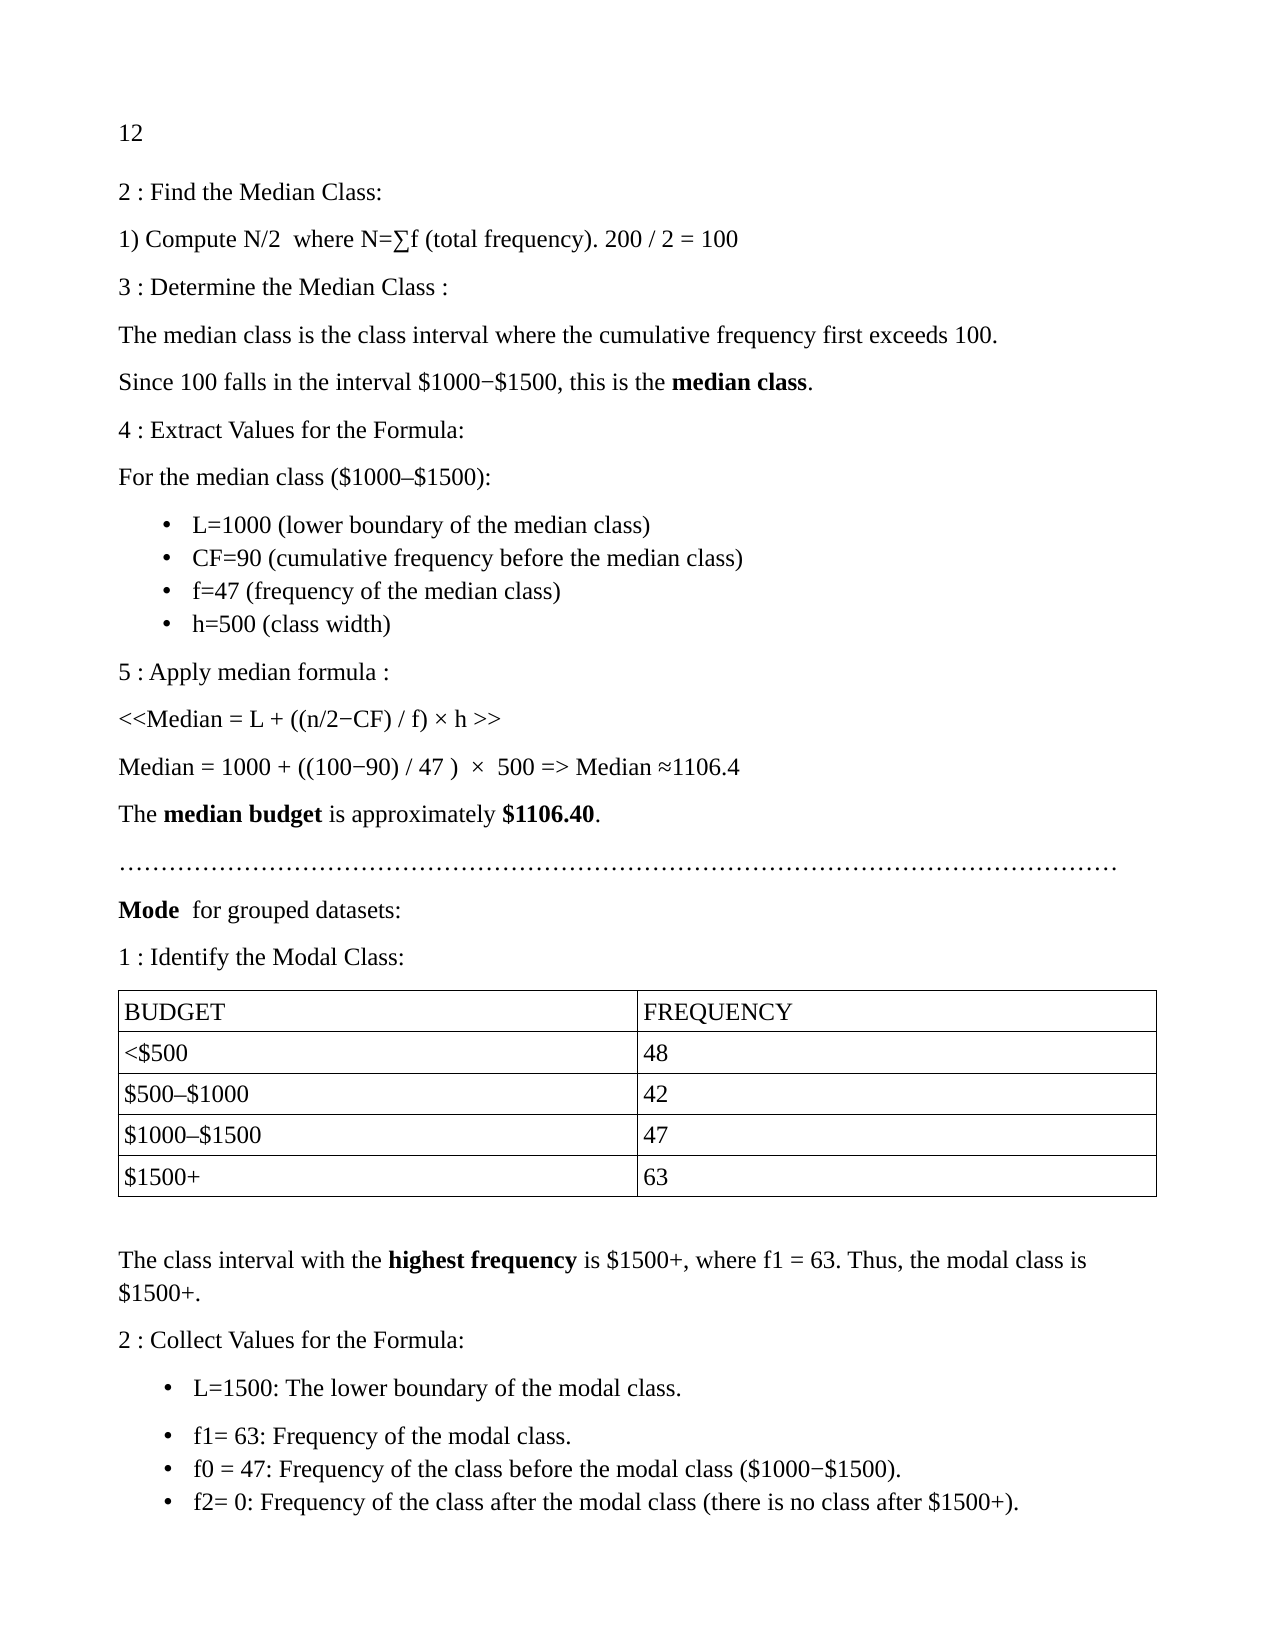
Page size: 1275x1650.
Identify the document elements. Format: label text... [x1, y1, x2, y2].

list f2= 0: Frequency of the class after the modal class (there is no class after $1500+). [164, 1487, 1157, 1516]
table_cell 42 [638, 1074, 1156, 1114]
list L=1000 (lower boundary of the median class) [162, 510, 1157, 539]
text 3 : Determine the Median Class : [118, 272, 1157, 301]
table_cell <$500 [119, 1032, 637, 1072]
text 1 : Identify the Modal Class: [118, 942, 1157, 971]
text <<Median = L + ((n/2−CF) / f) × h >> [118, 704, 1157, 733]
table_cell 48 [638, 1032, 1156, 1072]
table_header FREQUENCY [638, 991, 1156, 1031]
list f1= 63: Frequency of the modal class. [164, 1421, 1157, 1449]
table_cell 63 [638, 1156, 1156, 1196]
text Mode for grouped datasets: [118, 895, 1157, 923]
text For the median class ($1000–$1500): [118, 462, 1157, 491]
text 2 : Find the Median Class: [118, 177, 1157, 206]
text Since 100 falls in the interval $1000−$1500, this is the median class. [118, 367, 1157, 396]
table_header BUDGET [119, 991, 637, 1031]
table_cell $500–$1000 [119, 1074, 637, 1114]
list L=1500: The lower boundary of the modal class. [164, 1373, 1157, 1402]
text ………………………………………………………………………………………………………… [118, 847, 1157, 876]
text Median = 1000 + ((100−90) / 47 ) × 500 => Median ≈1106.4 [118, 752, 1157, 781]
text 4 : Extract Values for the Formula: [118, 415, 1157, 444]
text 1) Compute N/2 where N=∑f (total frequency). 200 / 2 = 100 [118, 224, 1157, 253]
table_cell $1000–$1500 [119, 1115, 637, 1155]
table_cell 47 [638, 1115, 1156, 1155]
list h=500 (class width) [162, 609, 1157, 638]
text The class interval with the highest frequency is $1500+, where f1 = 63. Thus, the modal class is $1500+. [118, 1245, 1157, 1307]
text 2 : Collect Values for the Formula: [118, 1326, 1157, 1354]
text The median class is the class interval where the cumulative frequency first exceeds 100. [118, 320, 1157, 348]
list CF=90 (cumulative frequency before the median class) [162, 543, 1157, 572]
list f=47 (frequency of the median class) [162, 576, 1157, 605]
text The median budget is approximately $1106.40. [118, 799, 1157, 828]
text 5 : Apply median formula : [118, 657, 1157, 686]
list f0 = 47: Frequency of the class before the modal class ($1000−$1500). [164, 1454, 1157, 1482]
table_cell $1500+ [119, 1156, 637, 1196]
